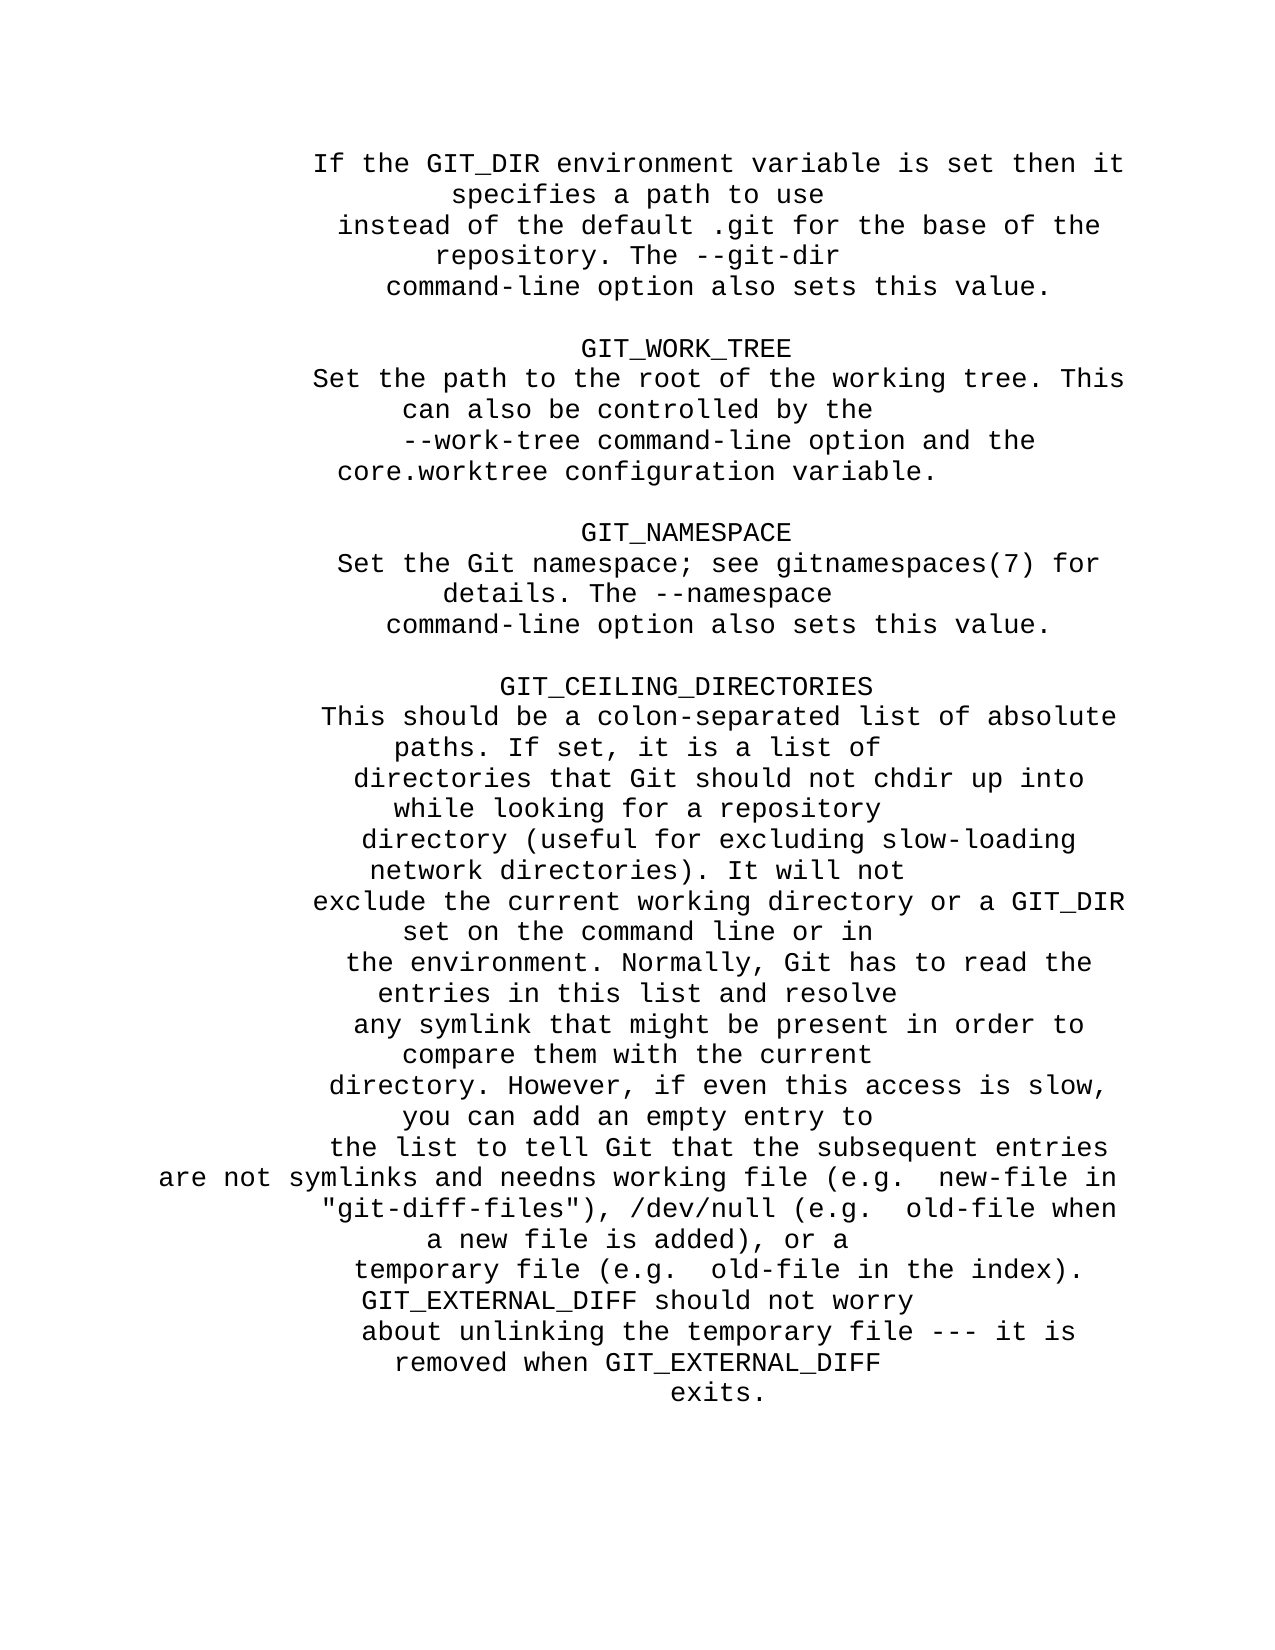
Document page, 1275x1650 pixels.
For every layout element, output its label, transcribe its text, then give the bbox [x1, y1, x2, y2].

text Set the Git namespace; see gitnamespaces(7) for details. The --namespace [150, 549, 1125, 611]
text directory (useful for excluding slow-loading network directories). It will not [150, 826, 1125, 887]
text the list to tell Git that the subsequent entries are not symlinks and needns working file (e.g. new-file in [150, 1133, 1125, 1195]
text exits. [150, 1379, 1125, 1410]
text directories that Git should not chdir up into while looking for a repository [150, 764, 1125, 826]
text GIT_NAMESPACE [150, 519, 1125, 549]
text Set the path to the root of the working tree. This can also be controlled by the [150, 365, 1125, 427]
text any symlink that might be present in order to compare them with the current [150, 1010, 1125, 1072]
text command-line option also sets this value. [150, 273, 1125, 304]
text This should be a colon-separated list of absolute paths. If set, it is a list of [150, 703, 1125, 764]
text GIT_WORK_TREE [150, 334, 1125, 365]
text directory. However, if even this access is slow, you can add an empty entry to [150, 1072, 1125, 1133]
text --work-tree command-line option and the core.worktree configuration variable. [150, 427, 1125, 488]
text about unlinking the temporary file --- it is removed when GIT_EXTERNAL_DIFF [150, 1318, 1125, 1379]
text command-line option also sets this value. [150, 611, 1125, 642]
text temporary file (e.g. old-file in the index). GIT_EXTERNAL_DIFF should not worry [150, 1256, 1125, 1318]
text GIT_CEILING_DIRECTORIES [150, 672, 1125, 703]
text the environment. Normally, Git has to read the entries in this list and resolve [150, 949, 1125, 1010]
text If the GIT_DIR environment variable is set then it specifies a path to use [150, 150, 1125, 211]
text instead of the default .git for the base of the repository. The --git-dir [150, 211, 1125, 273]
text exclude the current working directory or a GIT_DIR set on the command line or in [150, 887, 1125, 949]
text "git-diff-files"), /dev/null (e.g. old-file when a new file is added), or a [150, 1195, 1125, 1256]
